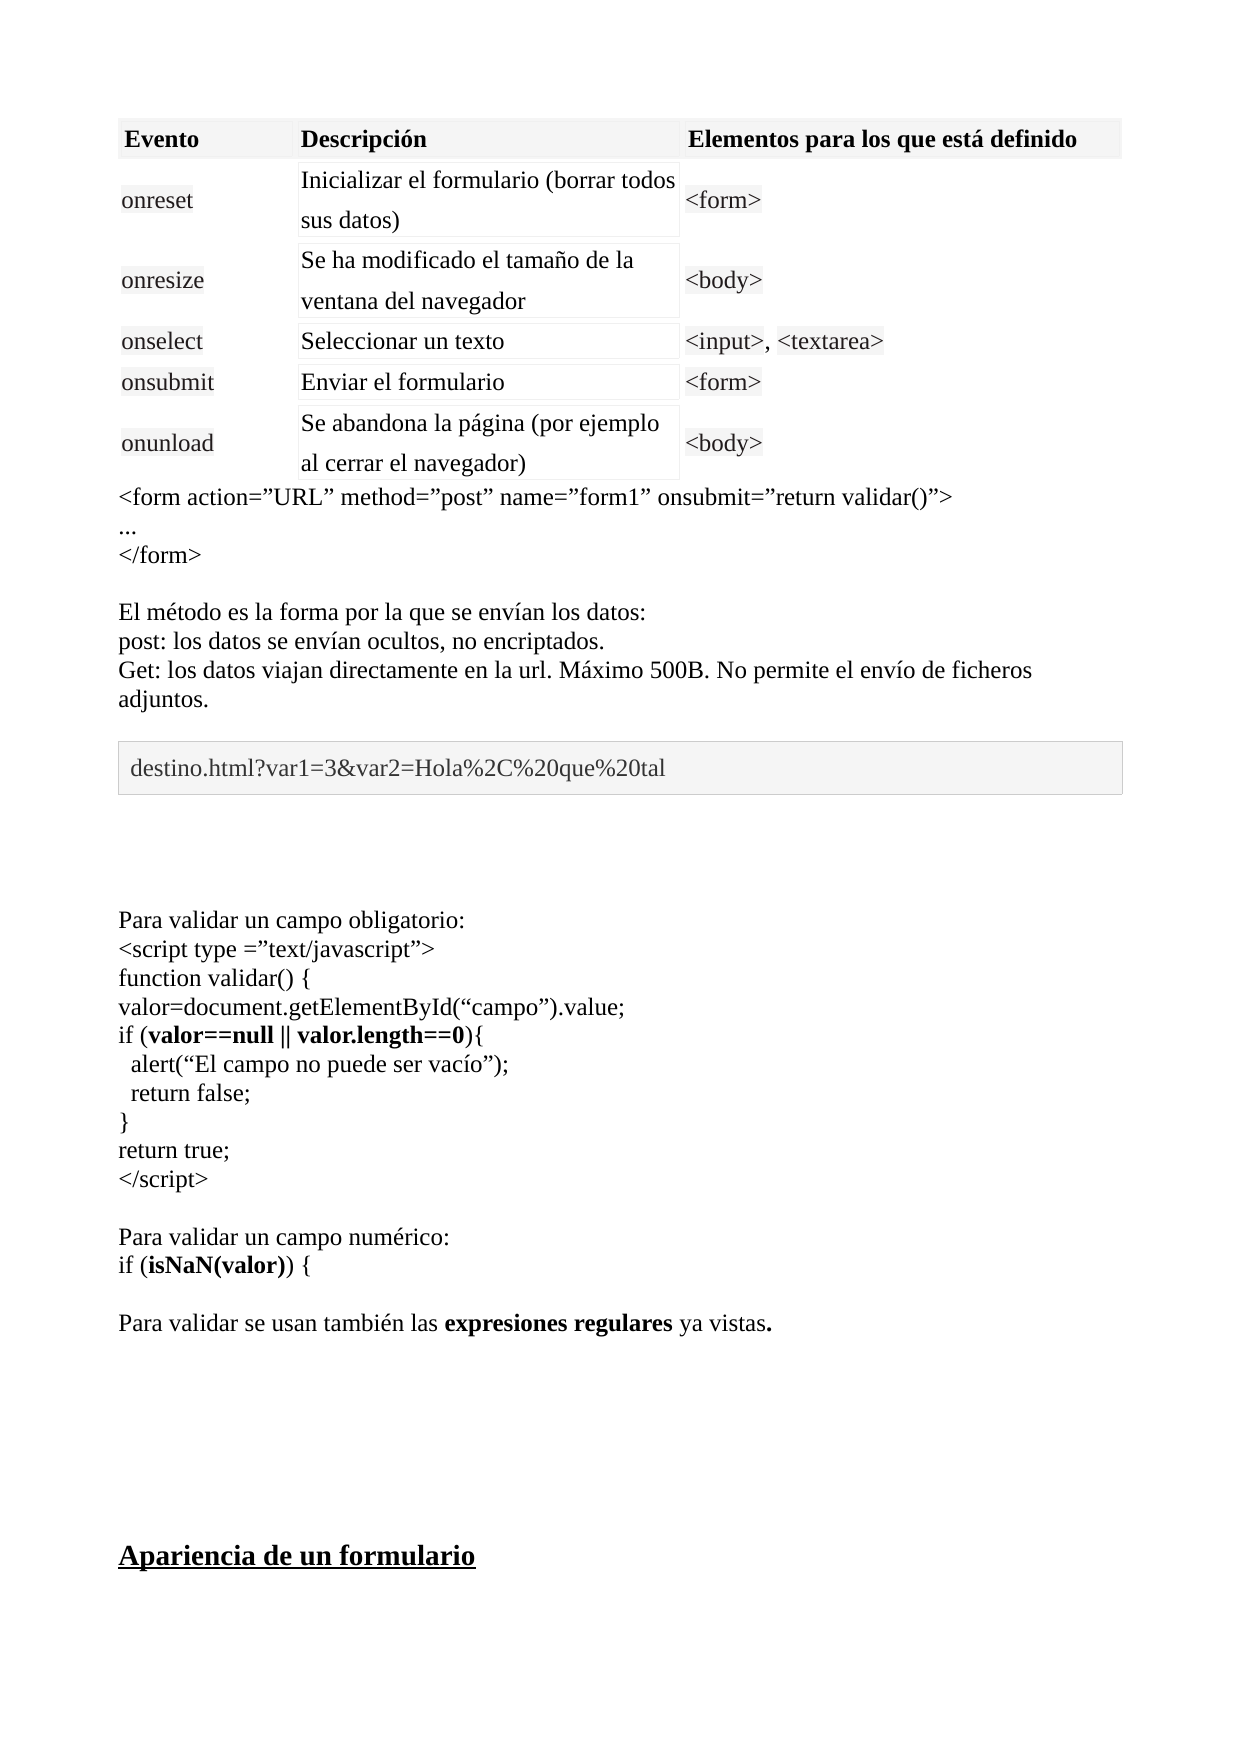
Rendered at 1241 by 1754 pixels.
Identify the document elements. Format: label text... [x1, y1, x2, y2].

table_cell onsubmit [118, 361, 295, 402]
text return true; [118, 1136, 1122, 1164]
table_cell <body> [682, 240, 1122, 320]
table_cell <body> [682, 402, 1122, 482]
table_cell Seleccionar un texto [295, 320, 682, 361]
table_cell onresize [118, 240, 295, 320]
table_cell onreset [118, 159, 295, 239]
text Para validar se usan también las expresiones regulares ya vistas. [118, 1308, 1122, 1337]
text alert(“El campo no puede ser vacío”); [118, 1049, 1122, 1078]
text Get: los datos viajan directamente en la url. Máximo 500B. No permite el envío de ficheros adjuntos. [118, 655, 1122, 712]
text } [118, 1107, 1122, 1136]
text Apariencia de un formulario [118, 1538, 1122, 1572]
text Para validar un campo numérico: [118, 1222, 1122, 1251]
text </script> [118, 1164, 1122, 1193]
text if (valor==null || valor.length==0){ [118, 1021, 1122, 1049]
table_cell onunload [118, 402, 295, 482]
text post: los datos se envían ocultos, no encriptados. [118, 626, 1122, 655]
table_cell <form> [682, 159, 1122, 239]
text if (isNaN(valor)) { [118, 1251, 1122, 1279]
table_header Elementos para los que está definido [682, 118, 1122, 159]
table_cell onselect [118, 320, 295, 361]
table_header Descripción [295, 118, 682, 159]
table_cell Inicializar el formulario (borrar todos sus datos) [295, 159, 682, 239]
text function validar() { [118, 963, 1122, 992]
table_cell Se abandona la página (por ejemplo al cerrar el navegador) [295, 402, 682, 482]
table_cell Enviar el formulario [295, 361, 682, 402]
text valor=document.getElementById(“campo”).value; [118, 992, 1122, 1021]
text <script type =”text/javascript”> [118, 934, 1122, 963]
text <form action=”URL” method=”post” name=”form1” onsubmit=”return validar()”> [118, 482, 1122, 511]
text Para validar un campo obligatorio: [118, 906, 1122, 934]
table_cell Se ha modificado el tamaño de la ventana del navegador [295, 240, 682, 320]
text destino.html?var1=3&var2=Hola%2C%20que%20tal [119, 742, 1122, 794]
table_header Evento [118, 118, 295, 159]
table_cell <form> [682, 361, 1122, 402]
text return false; [118, 1078, 1122, 1107]
table_cell <input>, <textarea> [682, 320, 1122, 361]
text </form> [118, 540, 1122, 569]
text ... [118, 511, 1122, 540]
text El método es la forma por la que se envían los datos: [118, 597, 1122, 626]
